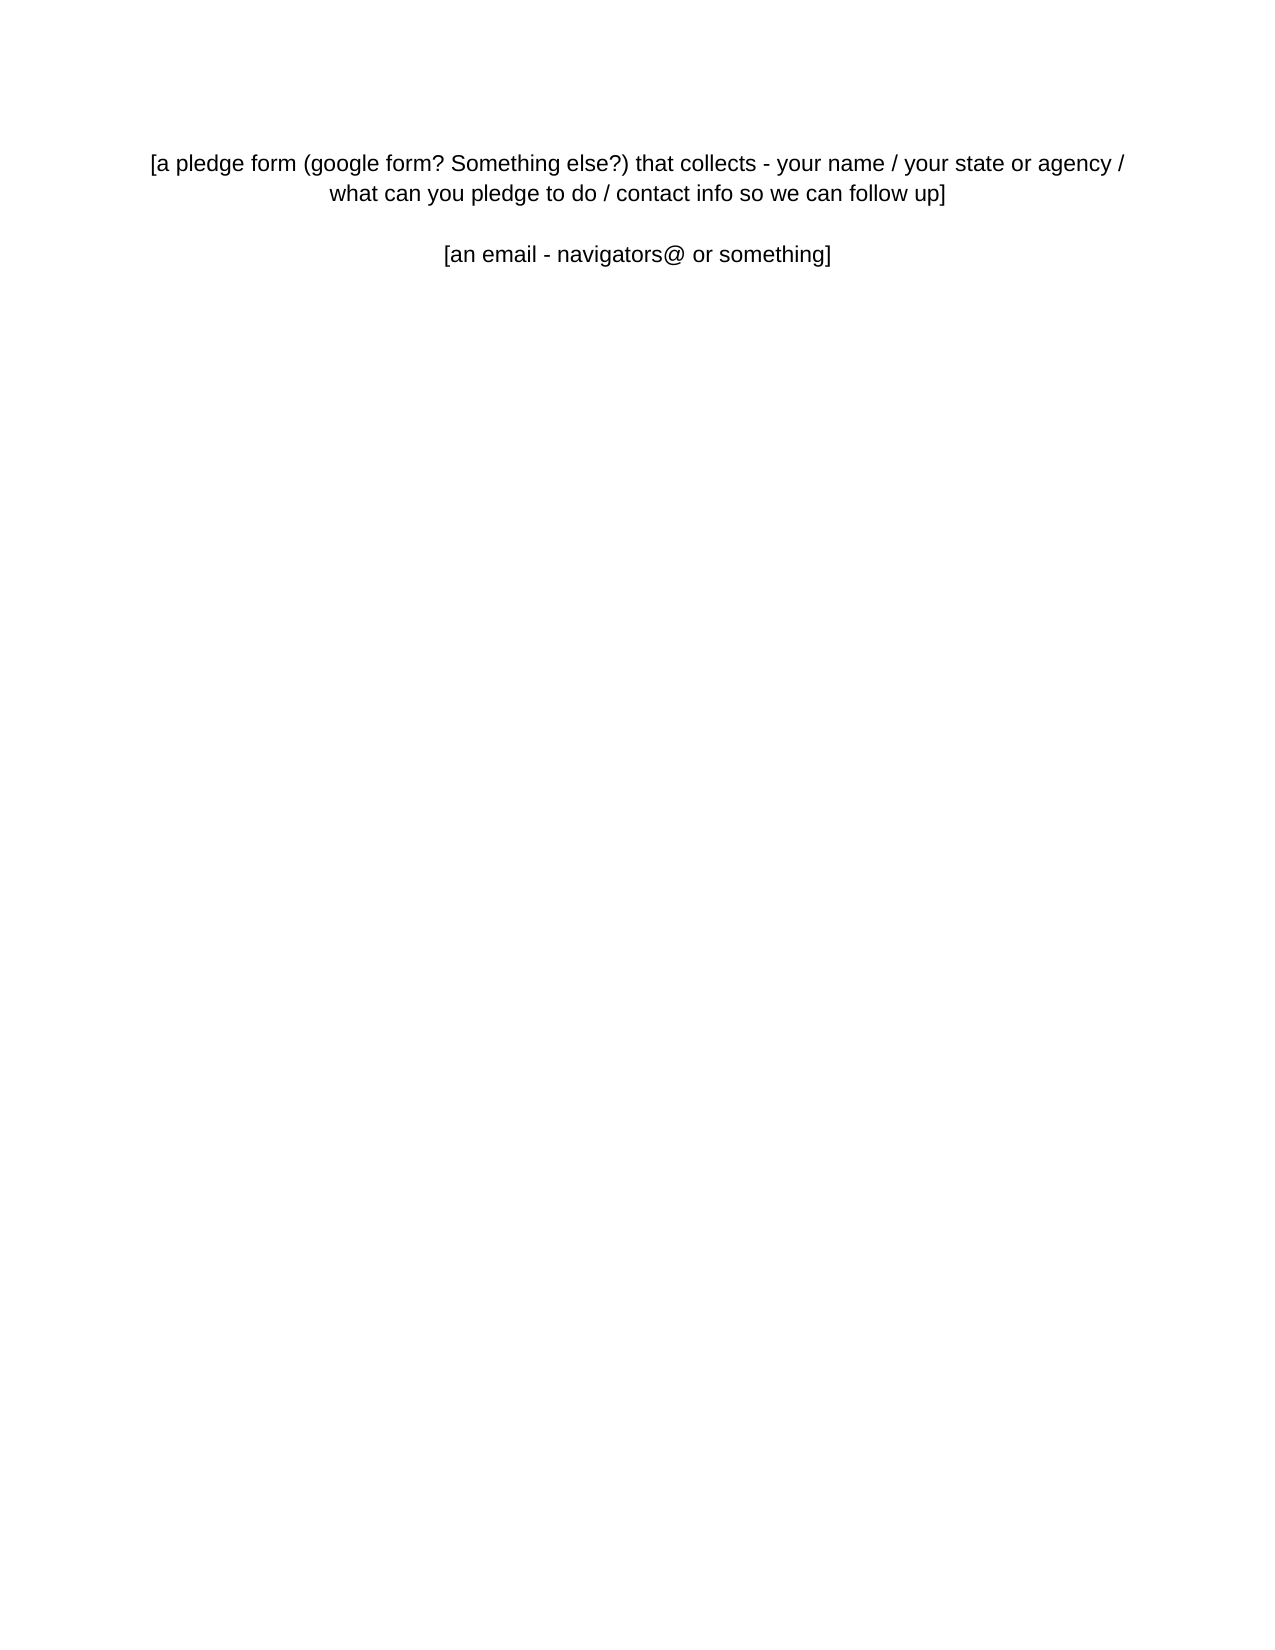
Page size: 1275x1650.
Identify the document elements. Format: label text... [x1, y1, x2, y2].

text [an email - navigators@ or something] [150, 241, 1125, 267]
text [a pledge form (google form? Something else?) that collects - your name / your state or agency / what can you pledge to do / contact info so we can follow up] [150, 150, 1125, 207]
